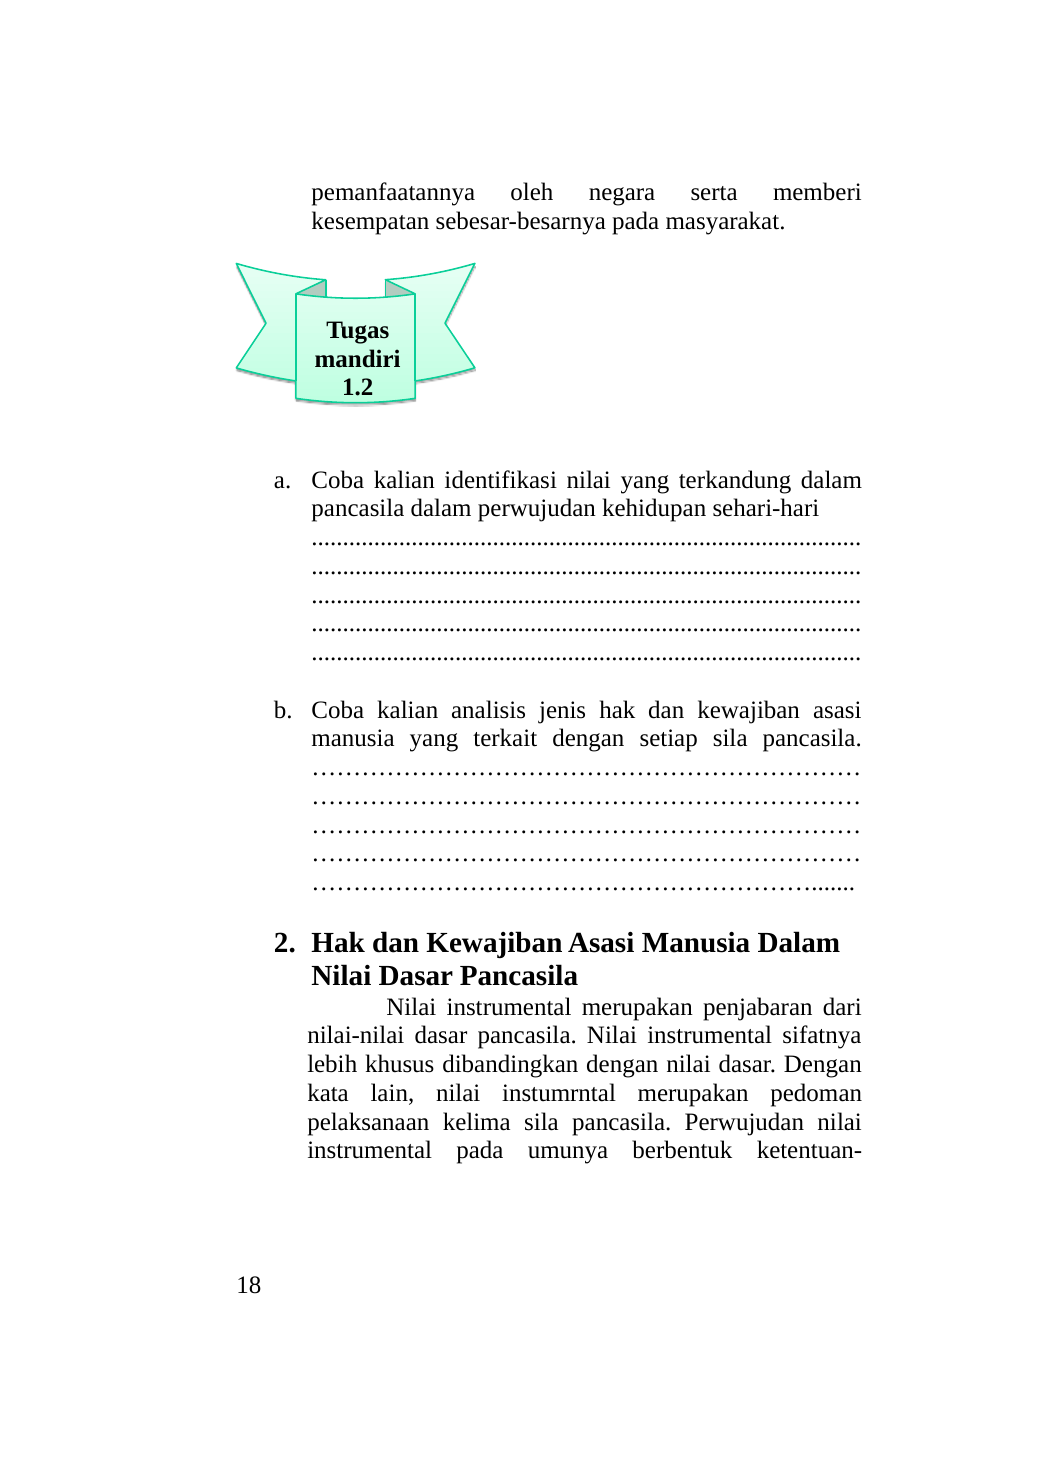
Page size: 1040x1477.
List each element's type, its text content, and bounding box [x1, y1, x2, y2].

list ........................................................................................................................................................................................................................................................................................................................................................................................................................................................ [274, 522, 862, 666]
text 1.2 [307, 372, 408, 397]
text Tugas mandiri [307, 315, 408, 372]
text Nilai instrumental merupakan penjabaran dari nilai-nilai dasar pancasila. Nilai instrumental sifatnya lebih khusus dibandingkan dengan nilai dasar. Dengan kata lain, nilai instumrntal merupakan pedoman pelaksanaan kelima sila pancasila. Perwujudan nilai instrumental pada umunya berbentuk ketentuan- [307, 992, 862, 1164]
list Coba kalian analisis jenis hak dan kewajiban asasi manusia yang terkait dengan setiap sila pancasila.………………………………………………………………………………………………………………………………………………………………………………………………………………………………………………………………………………………………....... [274, 695, 862, 896]
list Hak dan Kewajiban Asasi Manusia Dalam Nilai Dasar Pancasila [274, 925, 862, 992]
list Coba kalian identifikasi nilai yang terkandung dalam pancasila dalam perwujudan kehidupan sehari-hari [274, 465, 862, 522]
list pemanfaatannya oleh negara serta memberi kesempatan sebesar-besarnya pada masyarakat. [274, 177, 862, 235]
